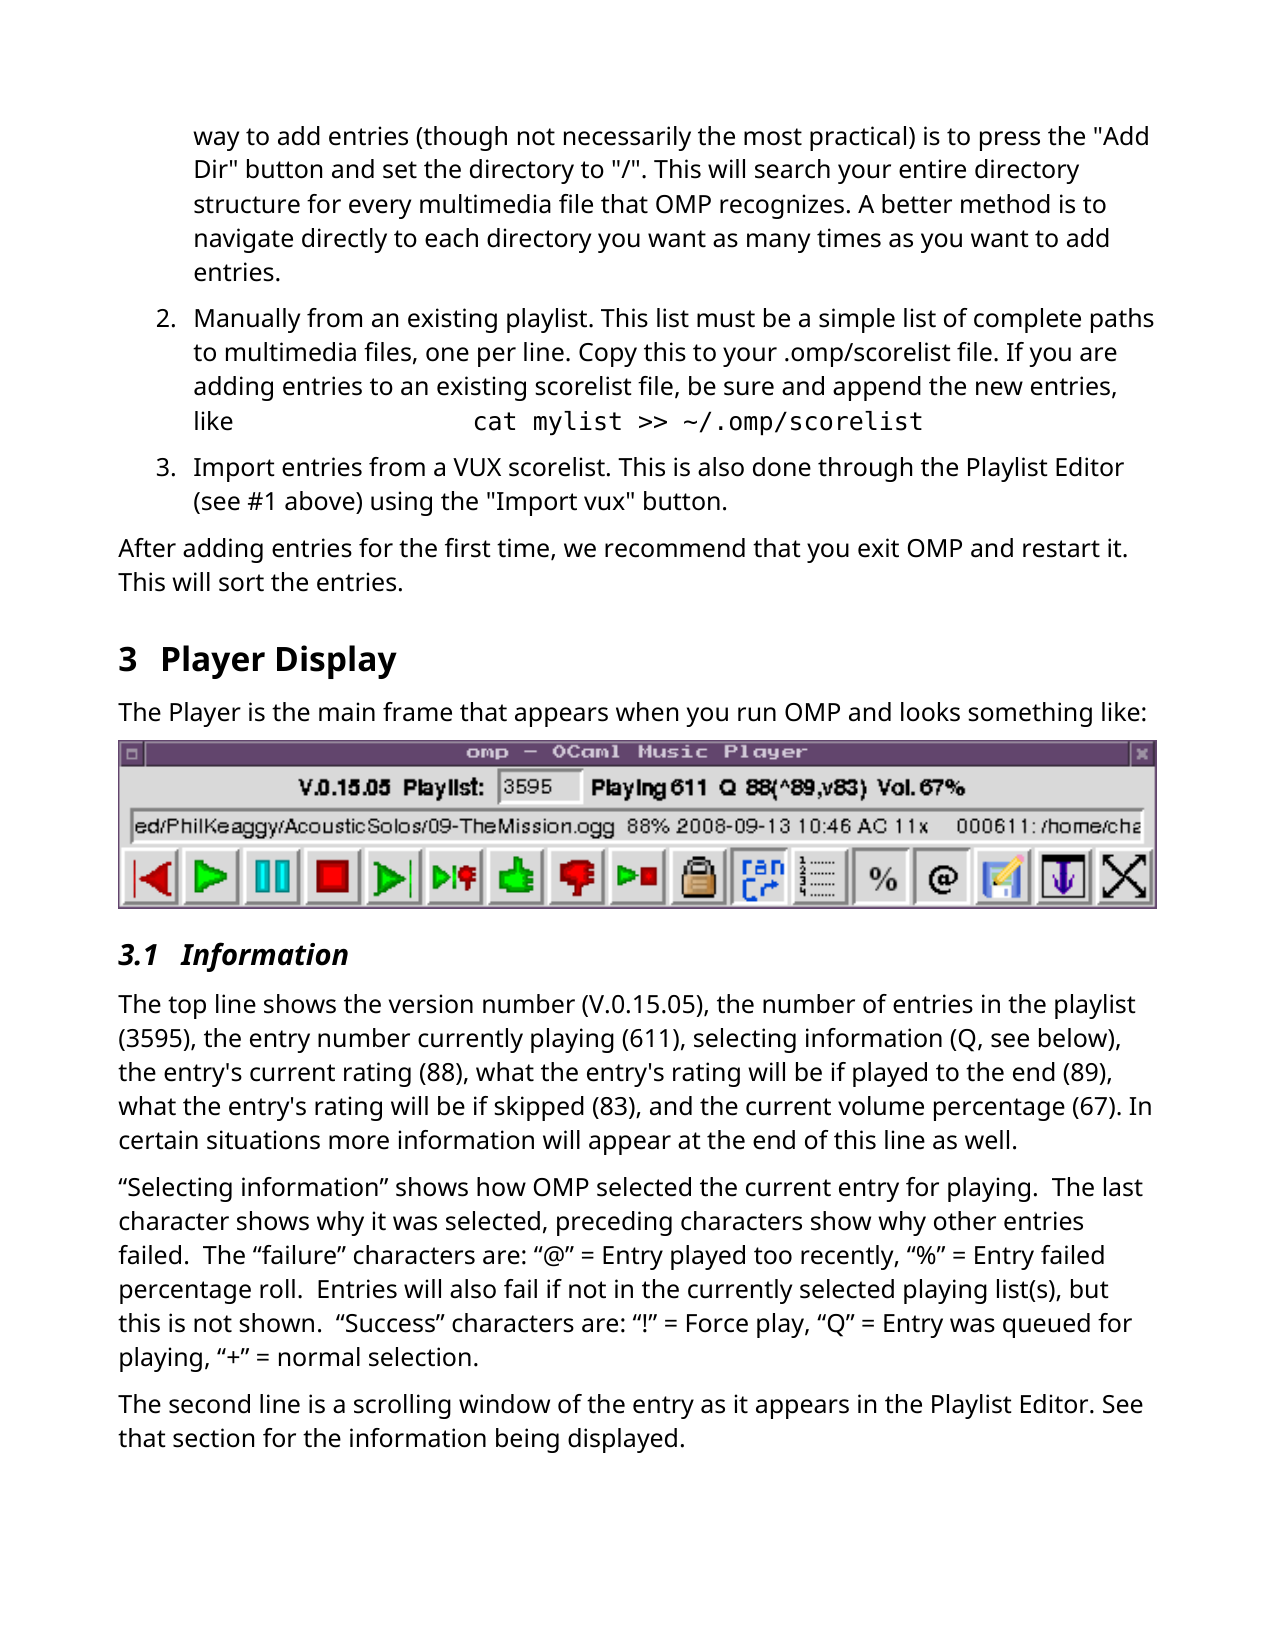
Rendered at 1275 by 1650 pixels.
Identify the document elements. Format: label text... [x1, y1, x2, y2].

text The second line is a scrolling window of the entry as it appears in the Playlist Editor. See that section for the information being displayed. [118, 1386, 1157, 1454]
list Import entries from a VUX scorelist. This is also done through the Playlist Editor (see #1 above) using the "Import vux" button. [156, 450, 1157, 518]
picture [118, 740, 1157, 909]
list Manually from an existing playlist. This list must be a simple list of complete paths to multimedia files, one per line. Copy this to your .omp/scorelist file. If you are adding entries to an existing scorelist file, be sure and append the new entries, like cat mylist >> ~/.omp/scorelist [156, 301, 1157, 437]
text “Selecting information” shows how OMP selected the current entry for playing. The last character shows why it was selected, preceding characters show why other entries failed. The “failure” characters are: “@” = Entry played too recently, “%” = Entry failed percentage roll. Entries will also fail if not in the currently selected playing list(s), but this is not shown. “Success” characters are: “!” = Force play, “Q” = Entry was queued for playing, “+” = normal selection. [118, 1169, 1157, 1374]
subtitle Player Display [118, 636, 1157, 682]
text The top line shows the version number (V.0.15.05), the number of entries in the playlist (3595), the entry number currently playing (611), selecting information (Q, see below), the entry's current rating (88), what the entry's rating will be if played to the end (89), what the entry's rating will be if skipped (83), and the current volume percentage (67). In certain situations more information will appear at the end of this line as well. [118, 987, 1157, 1157]
text After adding entries for the first time, we recommend that you exit OMP and restart it. This will sort the entries. [118, 530, 1157, 598]
subtitle Information [118, 934, 1157, 974]
text The Player is the main frame that appears when you run OMP and looks something like: [118, 694, 1157, 728]
list way to add entries (though not necessarily the most practical) is to press the "Add Dir" button and set the directory to "/". This will search your entire directory structure for every multimedia file that OMP recognizes. A better method is to navigate directly to each directory you want as many times as you want to add entries. [156, 118, 1157, 288]
